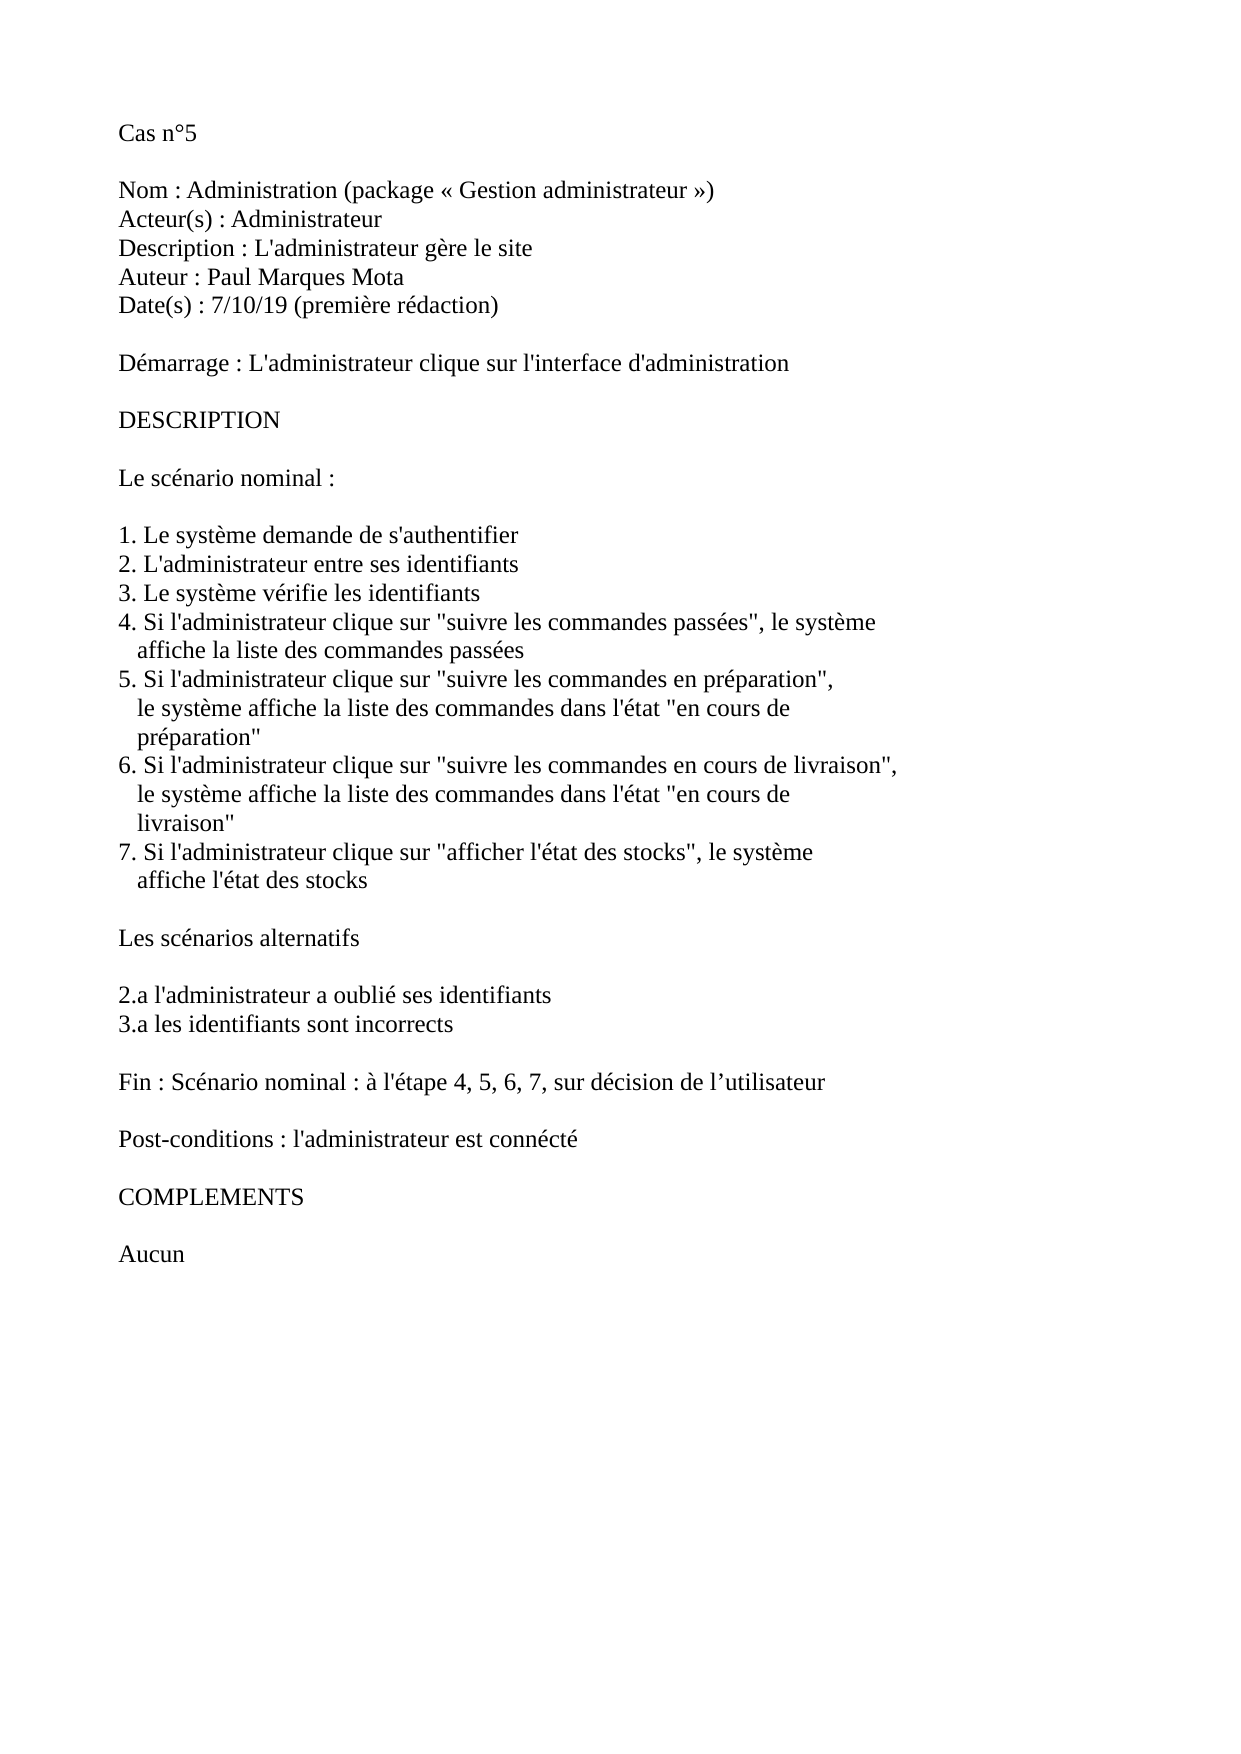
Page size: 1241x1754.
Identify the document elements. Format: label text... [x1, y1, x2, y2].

text le système affiche la liste des commandes dans l'état "en cours de [118, 693, 1122, 722]
text Cas n°5 [118, 118, 1122, 147]
text Le scénario nominal : [118, 463, 1122, 492]
text Nom : Administration (package « Gestion administrateur ») [118, 176, 1122, 204]
text Fin : Scénario nominal : à l'étape 4, 5, 6, 7, sur décision de l’utilisateur [118, 1067, 1122, 1096]
text Les scénarios alternatifs [118, 923, 1122, 952]
text préparation" [118, 722, 1122, 751]
text 3. Le système vérifie les identifiants [118, 578, 1122, 607]
text 1. Le système demande de s'authentifier [118, 521, 1122, 549]
text DESCRIPTION [118, 406, 1122, 434]
text 6. Si l'administrateur clique sur "suivre les commandes en cours de livraison", [118, 751, 1122, 779]
text affiche l'état des stocks [118, 866, 1122, 894]
text livraison" [118, 808, 1122, 837]
text Aucun [118, 1239, 1122, 1268]
text Démarrage : L'administrateur clique sur l'interface d'administration [118, 348, 1122, 377]
text 7. Si l'administrateur clique sur "afficher l'état des stocks", le système [118, 837, 1122, 866]
text affiche la liste des commandes passées [118, 636, 1122, 664]
text Post-conditions : l'administrateur est connécté [118, 1124, 1122, 1153]
text 5. Si l'administrateur clique sur "suivre les commandes en préparation", [118, 664, 1122, 693]
text Acteur(s) : Administrateur [118, 204, 1122, 233]
text Date(s) : 7/10/19 (première rédaction) [118, 291, 1122, 319]
text 2.a l'administrateur a oublié ses identifiants [118, 981, 1122, 1009]
text 4. Si l'administrateur clique sur "suivre les commandes passées", le système [118, 607, 1122, 636]
text Auteur : Paul Marques Mota [118, 262, 1122, 291]
text COMPLEMENTS [118, 1182, 1122, 1211]
text 3.a les identifiants sont incorrects [118, 1009, 1122, 1038]
text 2. L'administrateur entre ses identifiants [118, 549, 1122, 578]
text Description : L'administrateur gère le site [118, 233, 1122, 262]
text le système affiche la liste des commandes dans l'état "en cours de [118, 779, 1122, 808]
